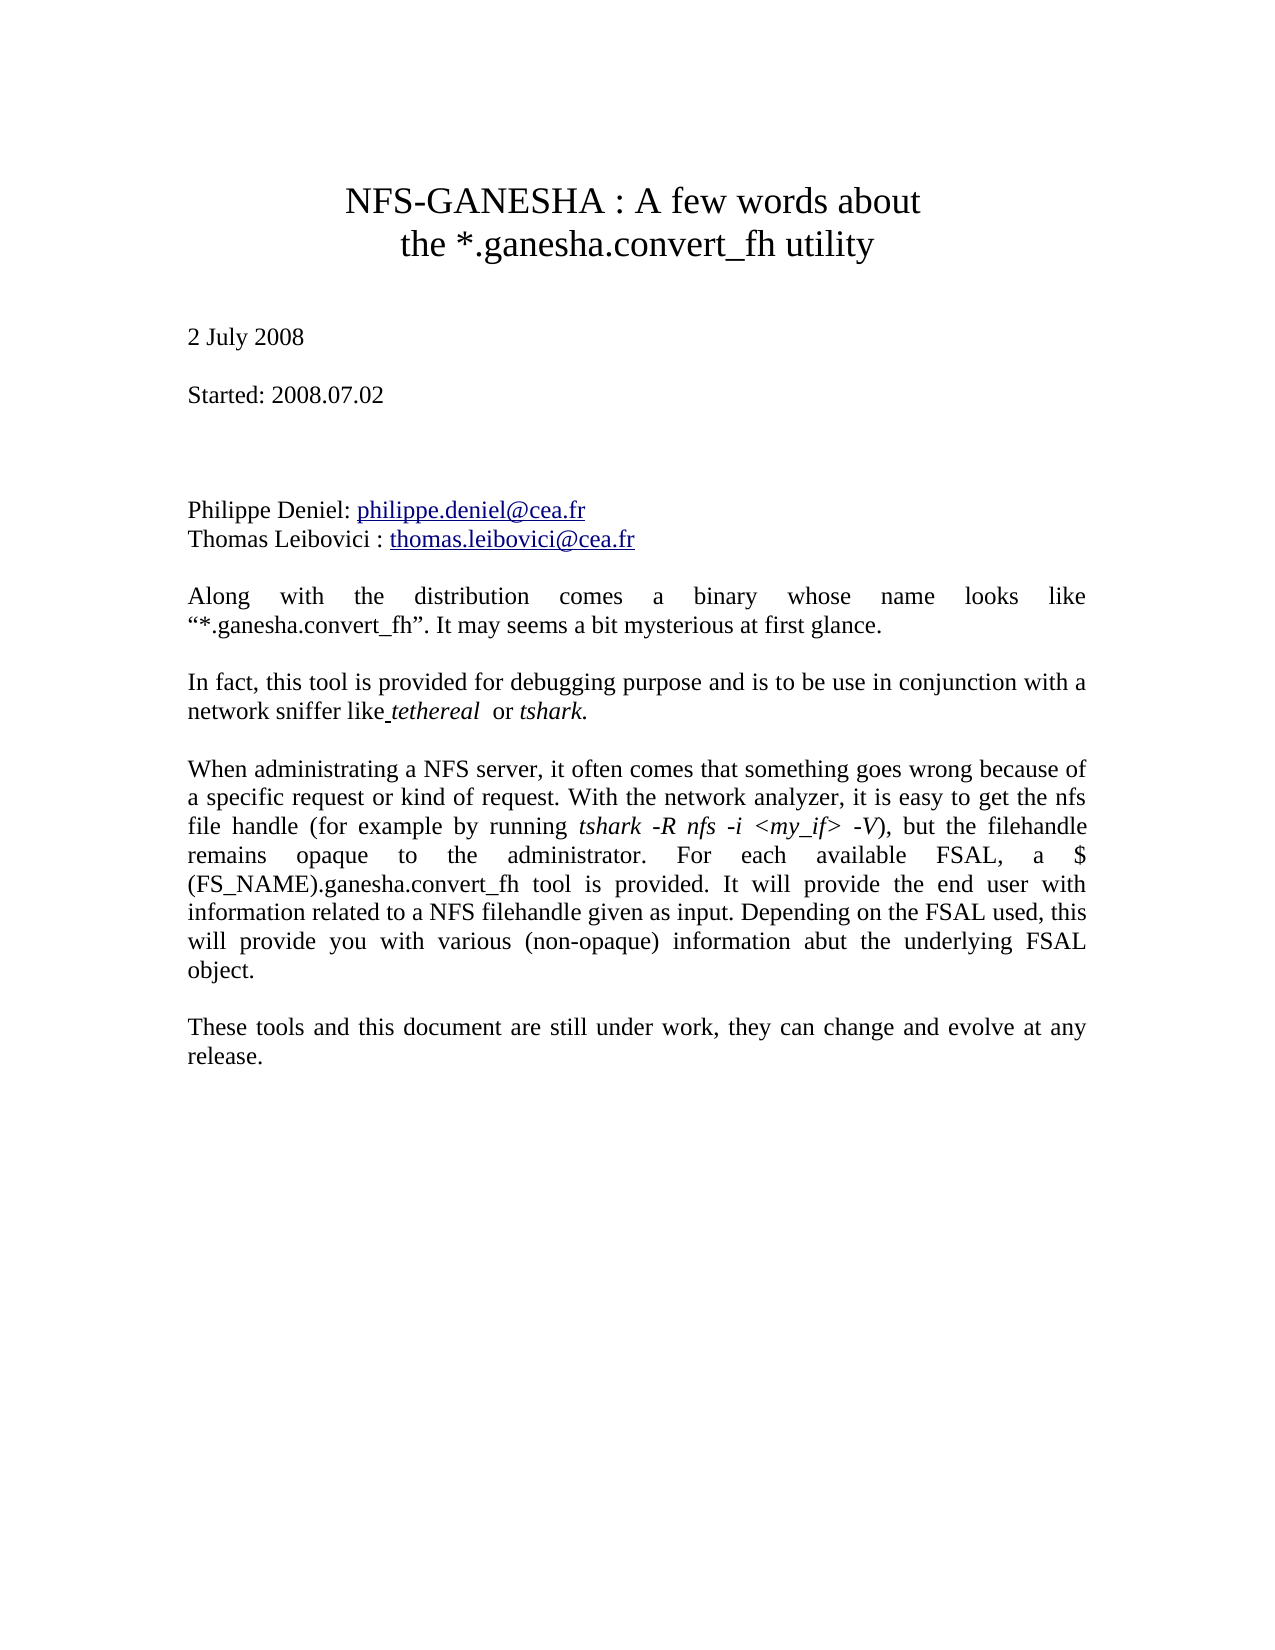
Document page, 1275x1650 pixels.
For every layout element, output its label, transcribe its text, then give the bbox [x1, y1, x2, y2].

text Philippe Deniel: philippe.deniel@cea.fr [187, 495, 1087, 524]
text These tools and this document are still under work, they can change and evolve at any release. [187, 1012, 1087, 1070]
text NFS-GANESHA : A few words about [187, 179, 1087, 222]
text In fact, this tool is provided for debugging purpose and is to be use in conjunction with a network sniffer like tethereal or tshark. [187, 667, 1087, 725]
text When administrating a NFS server, it often comes that something goes wrong because of a specific request or kind of request. With the network analyzer, it is easy to get the nfs file handle (for example by running tshark -R nfs -i <my_if> -V), but the filehandle remains opaque to the administrator. For each available FSAL, a $(FS_NAME).ganesha.convert_fh tool is provided. It will provide the end user with information related to a NFS filehandle given as input. Depending on the FSAL used, this will provide you with various (non-opaque) information abut the underlying FSAL object. [187, 754, 1087, 984]
text Thomas Leibovici : thomas.leibovici@cea.fr [187, 524, 1087, 552]
text Along with the distribution comes a binary whose name looks like “*.ganesha.convert_fh”. It may seems a bit mysterious at first glance. [187, 581, 1087, 639]
text the *.ganesha.convert_fh utility [187, 222, 1087, 265]
text Started: 2008.07.02 [187, 380, 1087, 409]
text 2 July 2008 [187, 322, 1087, 351]
